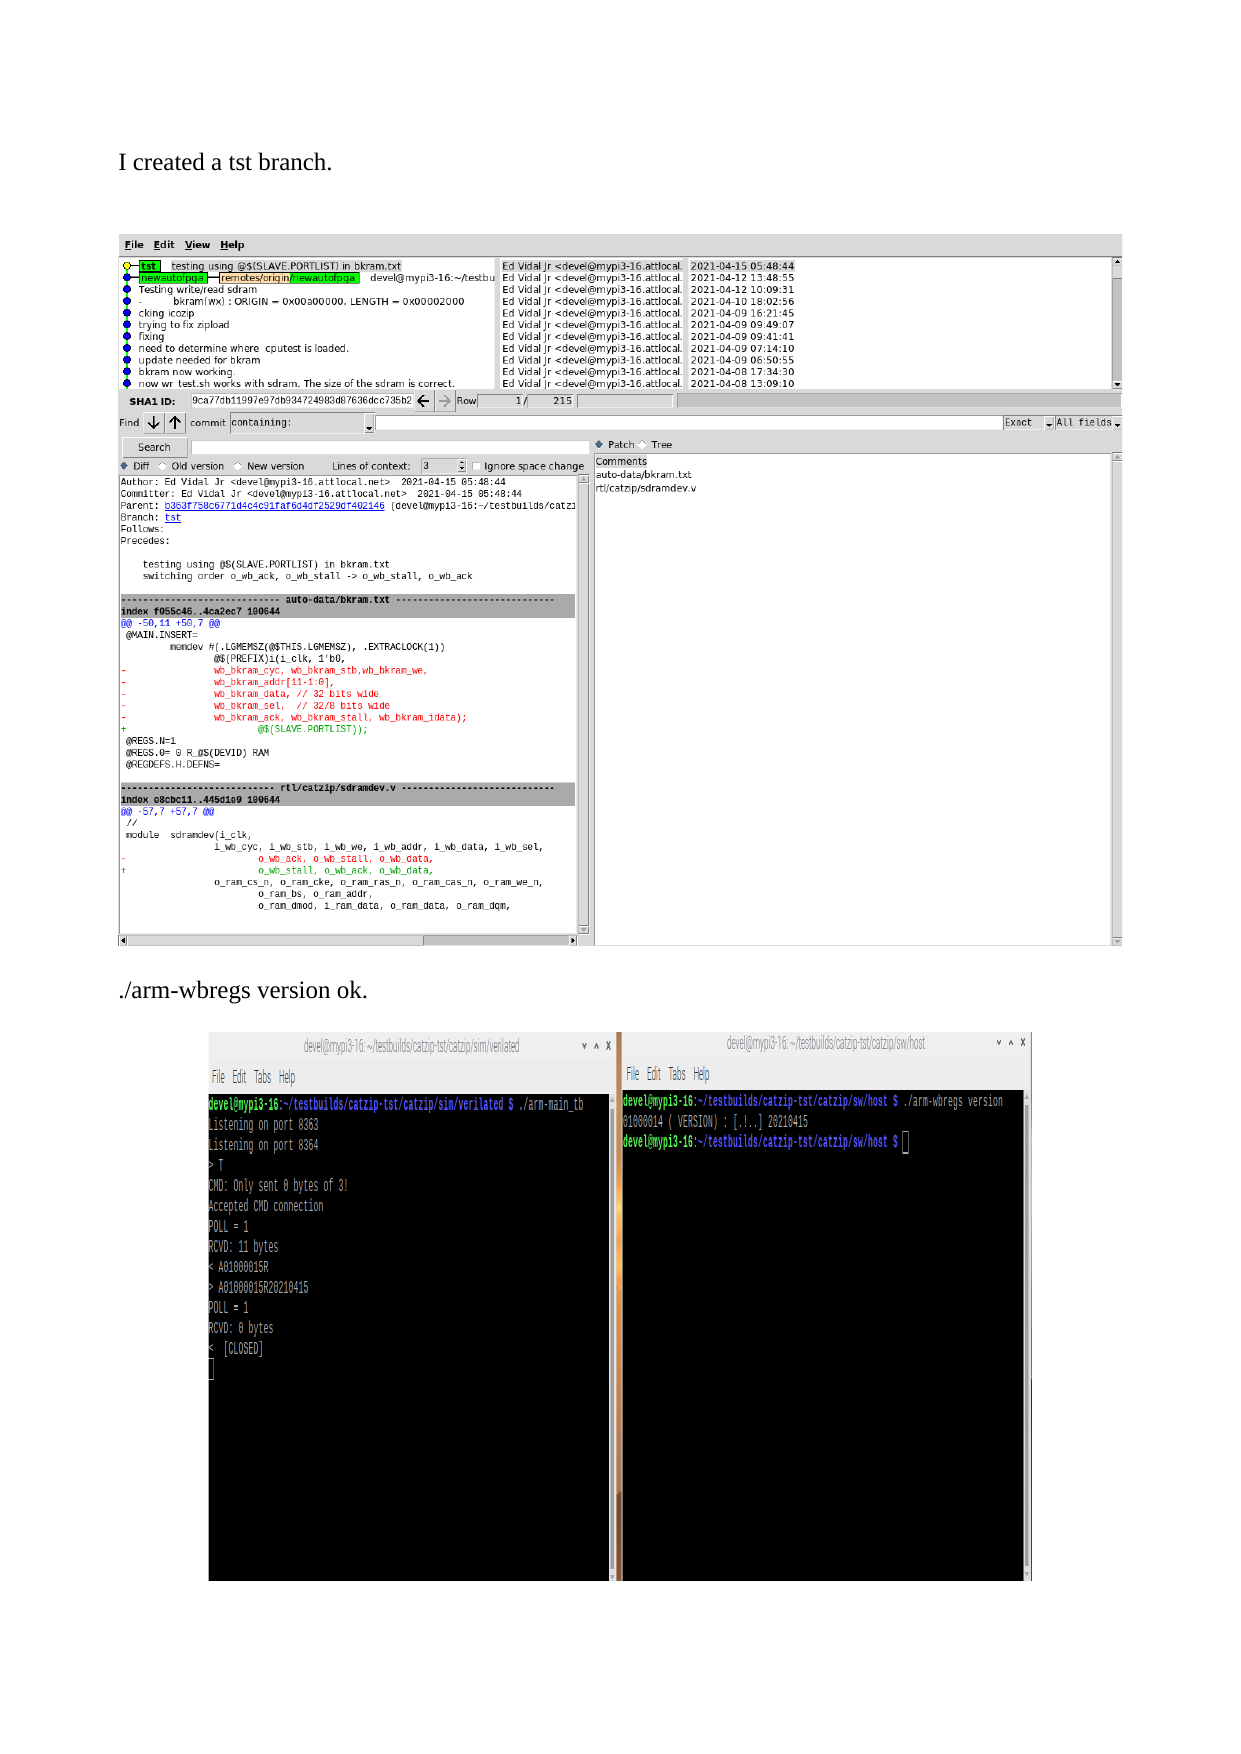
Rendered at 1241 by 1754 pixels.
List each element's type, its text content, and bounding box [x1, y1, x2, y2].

picture [208, 1032, 1032, 1581]
text I created a tst branch. [118, 147, 1122, 176]
text ./arm-wbregs version ok. [118, 975, 1122, 1003]
picture [118, 233, 1123, 946]
